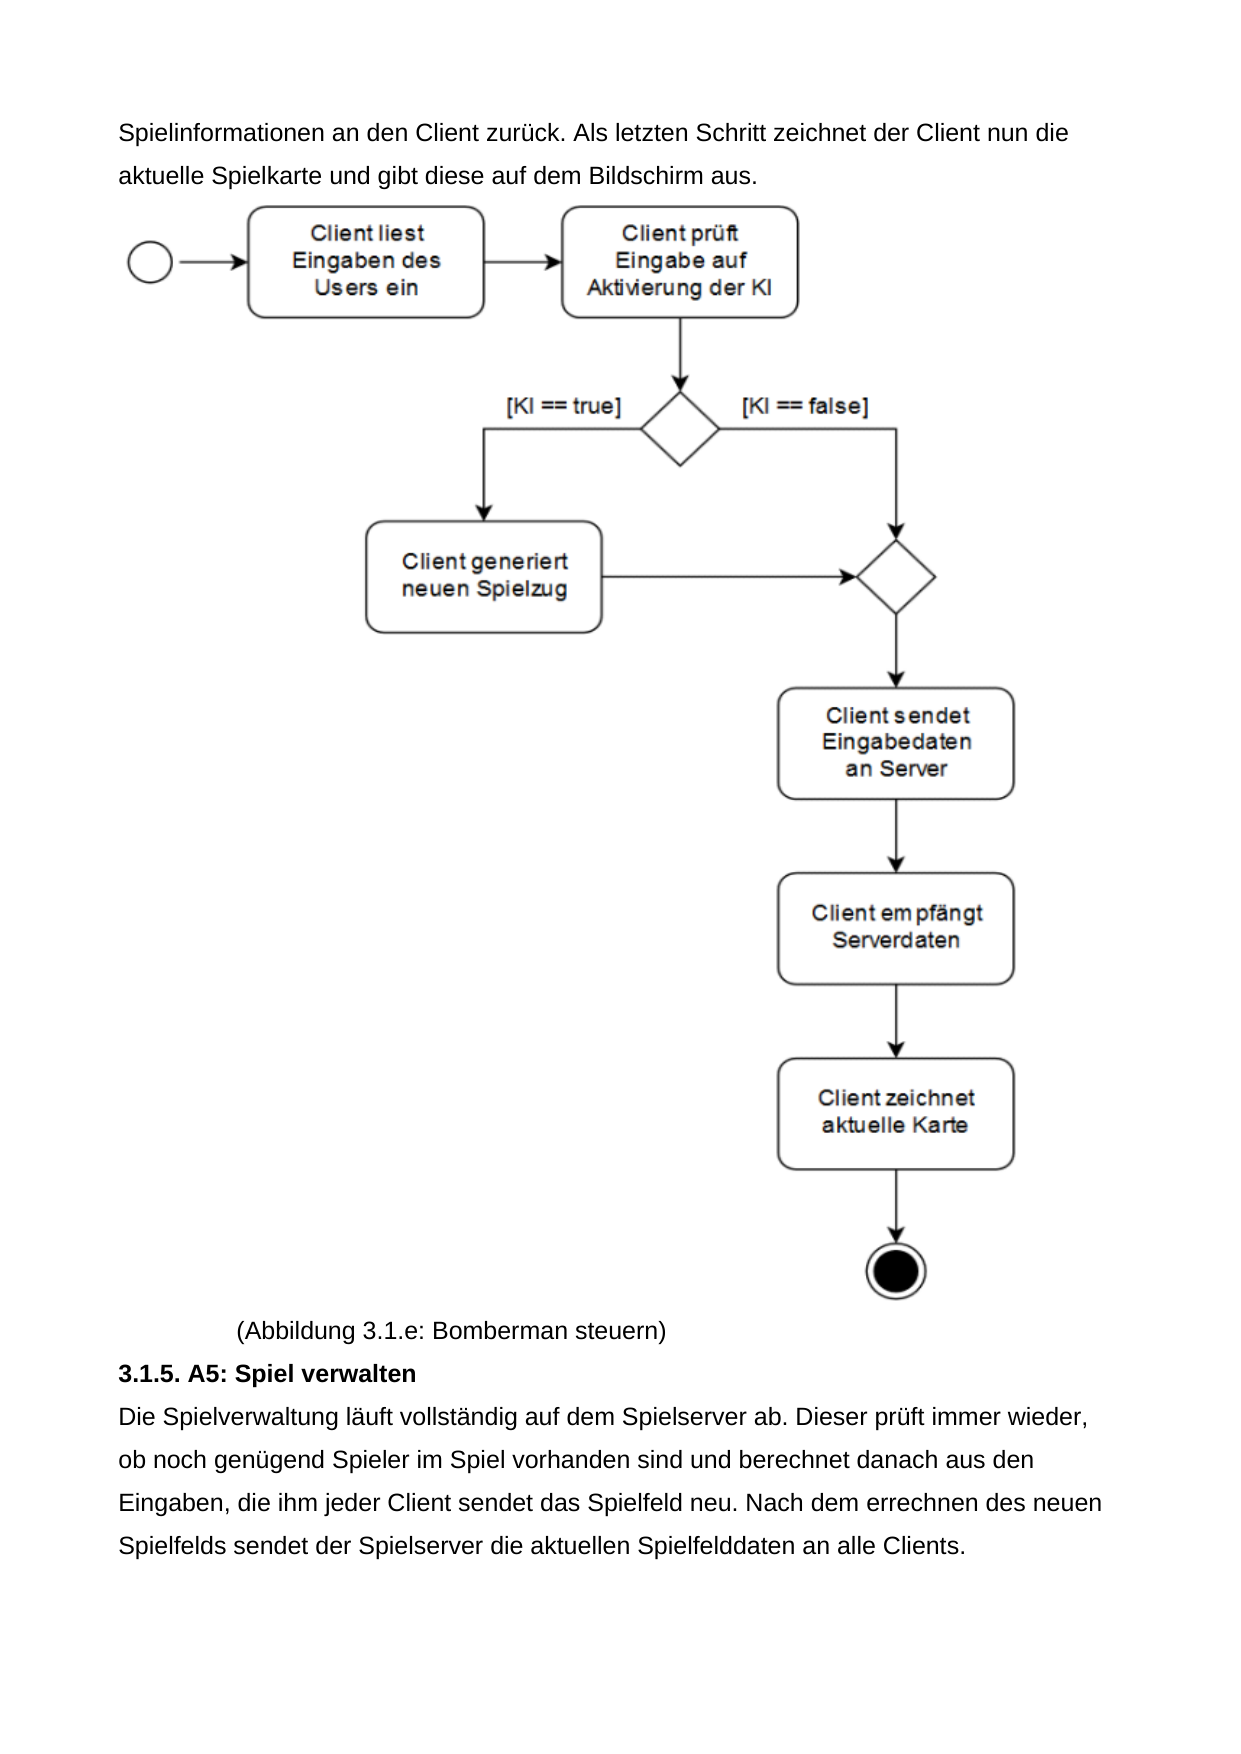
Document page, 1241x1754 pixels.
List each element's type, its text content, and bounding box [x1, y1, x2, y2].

text Die Spielverwaltung läuft vollständig auf dem Spielserver ab. Dieser prüft immer wieder, ob noch genügend Spieler im Spiel vorhanden sind und berechnet danach aus den Eingaben, die ihm jeder Client sendet das Spielfeld neu. Nach dem errechnen des neuen Spielfelds sendet der Spielserver die aktuellen Spielfelddaten an alle Clients. [118, 1402, 1122, 1560]
text (Abbildung 3.1.e: Bomberman steuern) [118, 204, 1122, 1344]
text Spielinformationen an den Client zurück. Als letzten Schritt zeichnet der Client nun die aktuelle Spielkarte und gibt diese auf dem Bildschirm aus. [118, 118, 1122, 190]
text 3.1.5. A5: Spiel verwalten [118, 1359, 1122, 1387]
